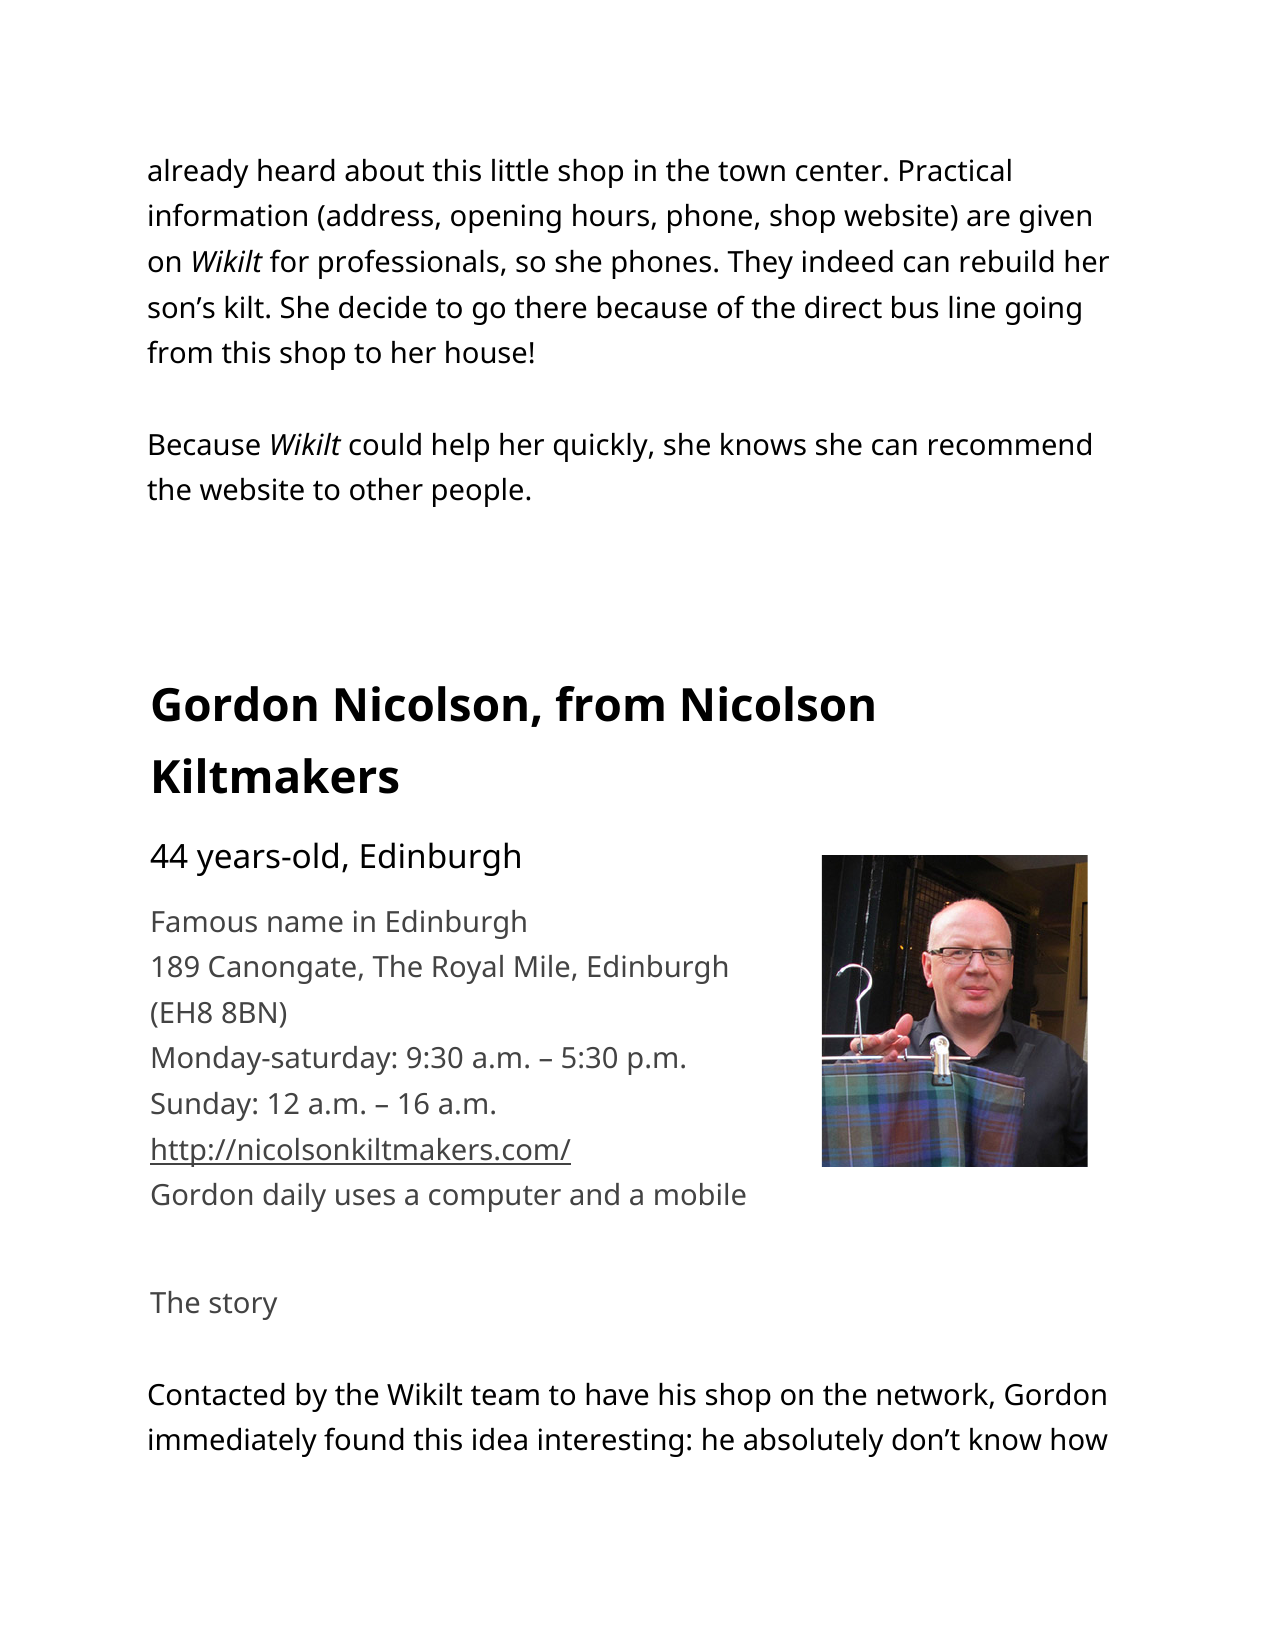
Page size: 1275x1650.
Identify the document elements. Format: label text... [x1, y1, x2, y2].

subtitle [1088, 1083, 1125, 1123]
subtitle The story [150, 1282, 1125, 1322]
subtitle 44 years-old, Edinburgh [150, 833, 1125, 878]
subtitle [1088, 1038, 1125, 1077]
subtitle http://nicolsonkiltmakers.com/ [150, 1129, 1125, 1169]
subtitle [1088, 901, 1125, 941]
subtitle Gordon daily uses a computer and a mobile [150, 1174, 1125, 1214]
picture [821, 855, 1088, 1167]
text Because Wikilt could help her quickly, she knows she can recommend the website to other people. [147, 424, 1122, 509]
subtitle Gordon Nicolson, from Nicolson Kiltmakers [150, 673, 1125, 807]
subtitle [1088, 946, 1125, 1032]
subtitle 189 Canongate, The Royal Mile, Edinburgh (EH8 8BN) [150, 946, 821, 1032]
text Contacted by the Wikilt team to have his shop on the network, Gordon immediately found this idea interesting: he absolutely don’t know how [147, 1374, 1122, 1459]
subtitle Monday-saturday: 9:30 a.m. – 5:30 p.m. [150, 1038, 821, 1077]
subtitle Famous name in Edinburgh [150, 901, 821, 941]
text already heard about this little shop in the town center. Practical information (address, opening hours, phone, shop website) are given on Wikilt for professionals, so she phones. They indeed can rebuild her son’s kilt. She decide to go there because of the direct bus line going from this shop to her house! [150, 150, 1125, 372]
subtitle Sunday: 12 a.m. – 16 a.m. [150, 1083, 821, 1123]
